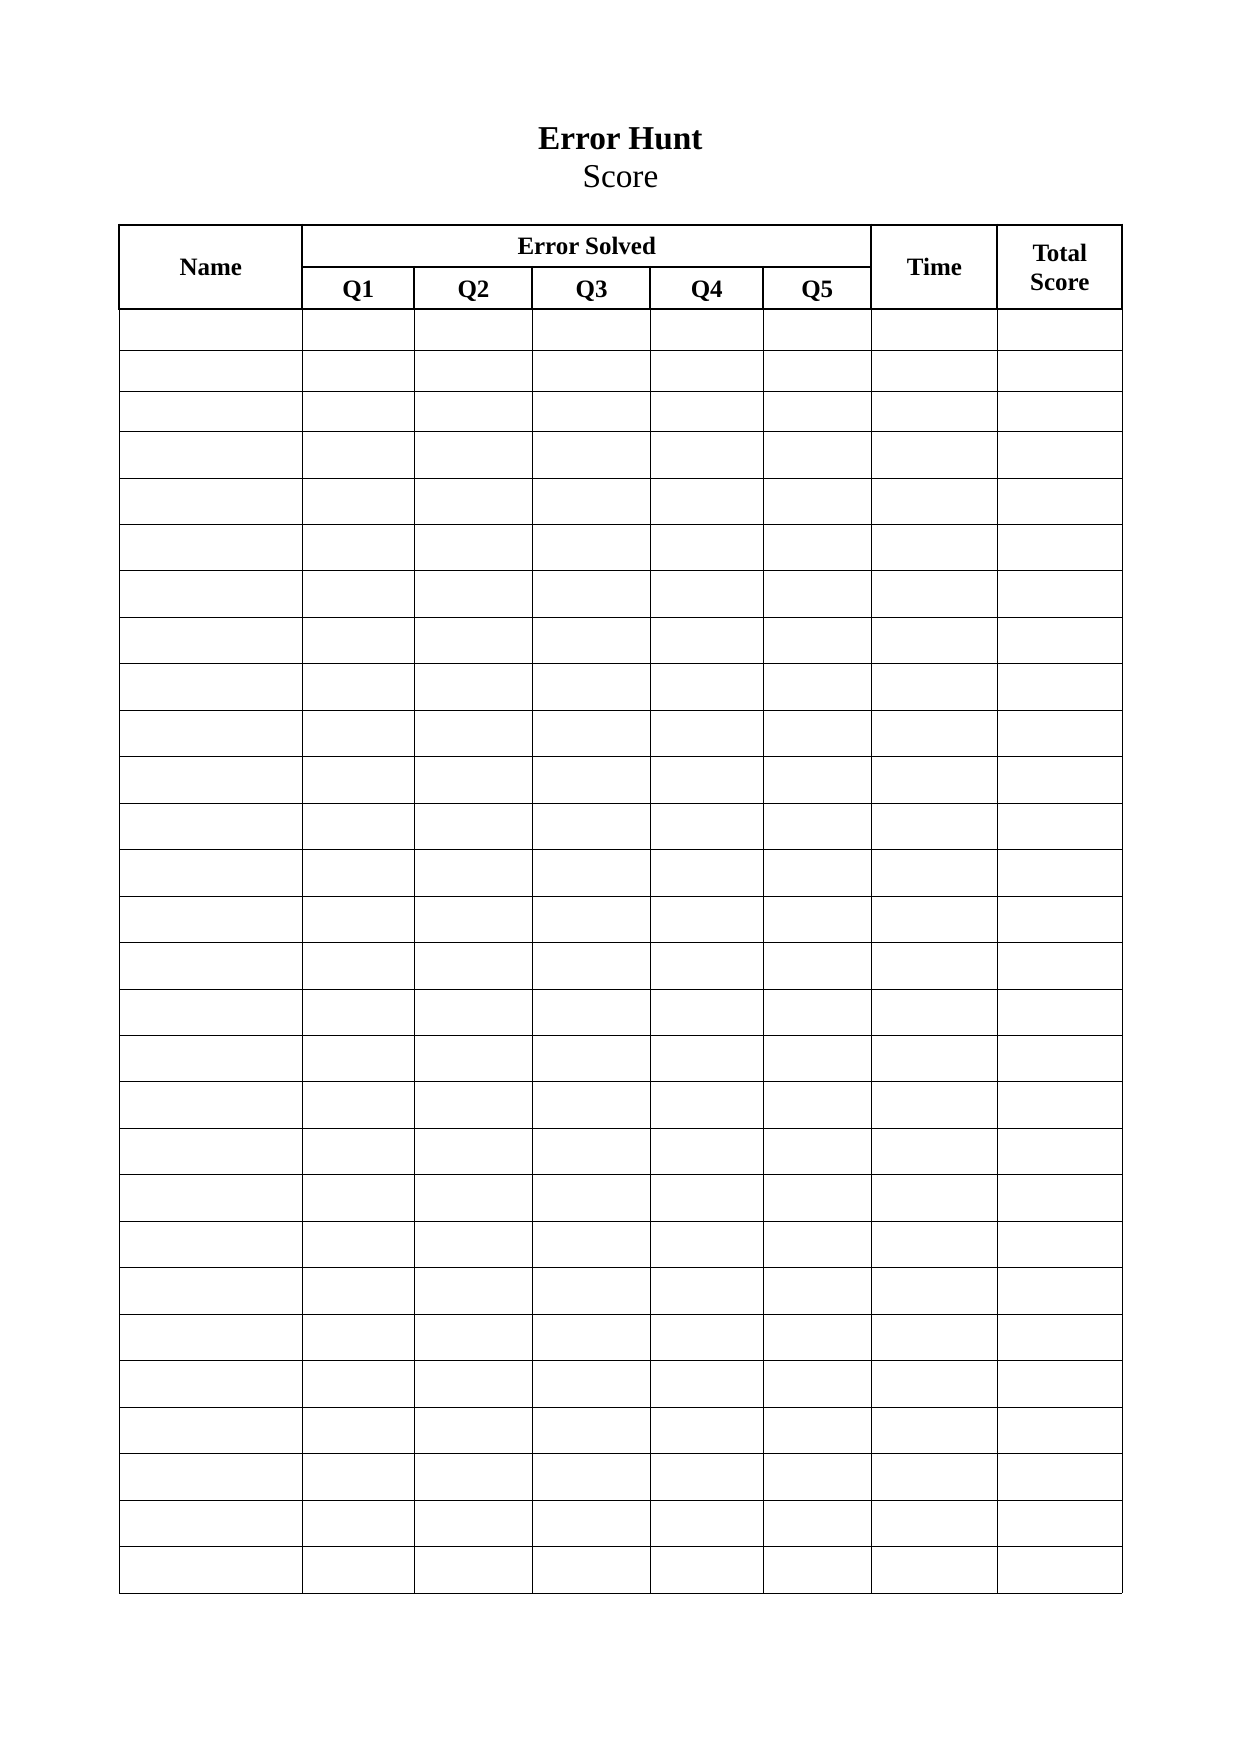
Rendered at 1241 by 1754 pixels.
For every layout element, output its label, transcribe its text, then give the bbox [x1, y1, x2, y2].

table_cell [764, 1454, 871, 1499]
table_cell [872, 351, 997, 391]
table_cell [415, 351, 532, 391]
table_cell [303, 711, 414, 756]
table_cell [533, 757, 650, 803]
table_cell [533, 525, 650, 570]
table_cell [872, 1222, 997, 1267]
table_cell [533, 1082, 650, 1128]
table_cell [303, 850, 414, 896]
table_cell [872, 1129, 997, 1174]
table_cell [764, 1222, 871, 1267]
table_cell Q4 [651, 268, 762, 308]
table_cell [415, 432, 532, 477]
table_cell [303, 990, 414, 1035]
table_cell [651, 618, 763, 663]
table_cell [764, 310, 871, 350]
table_cell [120, 711, 302, 756]
table_cell [303, 1361, 414, 1407]
table_cell [998, 1408, 1122, 1453]
table_cell [533, 479, 650, 524]
table_cell [303, 897, 414, 942]
table_cell [872, 618, 997, 663]
table_cell [533, 1129, 650, 1174]
table_cell [415, 990, 532, 1035]
table_cell [651, 1222, 763, 1267]
table_cell [872, 990, 997, 1035]
table_cell [872, 1361, 997, 1407]
table_cell [872, 1175, 997, 1221]
table_cell [303, 804, 414, 849]
table_header Error Solved [303, 226, 870, 266]
table_cell [533, 1036, 650, 1081]
table_cell [533, 850, 650, 896]
table_cell [533, 897, 650, 942]
table_cell [998, 432, 1122, 477]
table_cell [303, 1547, 414, 1592]
table_cell [303, 1315, 414, 1360]
table_cell [415, 1361, 532, 1407]
table_cell [764, 1082, 871, 1128]
table_cell [764, 1129, 871, 1174]
table_cell [872, 1315, 997, 1360]
table_cell [872, 1268, 997, 1314]
table_cell [998, 850, 1122, 896]
table_cell [651, 757, 763, 803]
table_cell [998, 571, 1122, 617]
table_cell [303, 432, 414, 477]
table_cell [415, 571, 532, 617]
table_cell [872, 1547, 997, 1592]
table_cell [764, 571, 871, 617]
table_cell [415, 757, 532, 803]
table_cell [998, 392, 1122, 431]
table_cell [533, 664, 650, 710]
table_cell Q2 [415, 268, 531, 308]
table_cell [764, 1268, 871, 1314]
table_cell [120, 1268, 302, 1314]
table_cell [415, 1408, 532, 1453]
table_cell [872, 1501, 997, 1546]
table_cell [120, 1501, 302, 1546]
table_cell [533, 392, 650, 431]
table_cell [651, 1129, 763, 1174]
table_cell [651, 525, 763, 570]
table_cell [998, 990, 1122, 1035]
table_cell [998, 1175, 1122, 1221]
table_cell [120, 757, 302, 803]
table_cell [651, 432, 763, 477]
table_cell [303, 351, 414, 391]
table_cell [415, 664, 532, 710]
table_cell [415, 711, 532, 756]
table_cell [303, 618, 414, 663]
table_cell [764, 897, 871, 942]
table_cell [872, 479, 997, 524]
table_cell [998, 664, 1122, 710]
table_cell [533, 1501, 650, 1546]
table_cell [764, 479, 871, 524]
table_cell [872, 1036, 997, 1081]
table_cell [872, 711, 997, 756]
table_cell [120, 943, 302, 988]
table_cell Q5 [764, 268, 870, 308]
table_cell [303, 1129, 414, 1174]
table_cell [651, 711, 763, 756]
table_cell [764, 711, 871, 756]
table_cell [533, 1175, 650, 1221]
table_cell [533, 990, 650, 1035]
table_cell [533, 351, 650, 391]
table_cell [872, 664, 997, 710]
table_cell [303, 525, 414, 570]
table_header Name [120, 226, 301, 308]
table_cell [998, 1315, 1122, 1360]
table_cell [764, 1036, 871, 1081]
table_cell [872, 432, 997, 477]
table_cell [651, 1268, 763, 1314]
table_cell [533, 310, 650, 350]
table_cell [120, 1315, 302, 1360]
table_cell [651, 1036, 763, 1081]
table_cell [998, 1361, 1122, 1407]
table_cell [303, 943, 414, 988]
table_cell [651, 1501, 763, 1546]
table_cell [872, 571, 997, 617]
table_cell [764, 1408, 871, 1453]
table_cell [120, 392, 302, 431]
table_cell [303, 1036, 414, 1081]
table_cell [120, 525, 302, 570]
table_cell [764, 664, 871, 710]
table_cell [415, 943, 532, 988]
table_cell [872, 392, 997, 431]
table_cell [651, 664, 763, 710]
table_cell [415, 1175, 532, 1221]
table_cell [303, 1408, 414, 1453]
table_cell [651, 351, 763, 391]
table_cell [764, 1547, 871, 1592]
table_cell [651, 850, 763, 896]
table_cell [303, 479, 414, 524]
table_cell [303, 571, 414, 617]
table_cell [998, 1501, 1122, 1546]
table_cell [764, 804, 871, 849]
table_cell [415, 310, 532, 350]
table_cell [303, 1222, 414, 1267]
table_cell [303, 1268, 414, 1314]
table_cell [120, 1222, 302, 1267]
table_cell [533, 804, 650, 849]
table_cell [651, 310, 763, 350]
table_cell [120, 1454, 302, 1499]
table_cell [303, 757, 414, 803]
table_cell [651, 1315, 763, 1360]
table_cell [998, 1268, 1122, 1314]
table_cell [533, 618, 650, 663]
table_cell [651, 1082, 763, 1128]
table_cell [120, 1036, 302, 1081]
table_cell [533, 1408, 650, 1453]
table_cell [764, 1501, 871, 1546]
table_cell [120, 479, 302, 524]
table_cell [764, 432, 871, 477]
table_cell [120, 1129, 302, 1174]
table_cell [651, 990, 763, 1035]
table_cell [998, 351, 1122, 391]
table_cell [998, 711, 1122, 756]
table_cell [415, 392, 532, 431]
table_cell [872, 310, 997, 350]
table_cell [415, 525, 532, 570]
table_cell [415, 804, 532, 849]
table_cell [120, 850, 302, 896]
table_cell [764, 850, 871, 896]
table_cell [120, 1082, 302, 1128]
table_cell [651, 897, 763, 942]
table_cell [872, 757, 997, 803]
table_cell [651, 1454, 763, 1499]
table_cell [415, 479, 532, 524]
table_cell [415, 897, 532, 942]
table_cell [303, 392, 414, 431]
table_cell [303, 1501, 414, 1546]
table_cell [415, 1082, 532, 1128]
table_cell [872, 1454, 997, 1499]
table_cell [998, 757, 1122, 803]
table_cell [764, 351, 871, 391]
table_cell [998, 618, 1122, 663]
table_cell [651, 1361, 763, 1407]
table_cell [120, 618, 302, 663]
table_cell [533, 1268, 650, 1314]
table_cell [651, 804, 763, 849]
table_cell [998, 804, 1122, 849]
table_cell [872, 1408, 997, 1453]
table_cell [533, 1547, 650, 1592]
table_cell [120, 432, 302, 477]
table_cell [998, 1454, 1122, 1499]
table_cell [415, 1129, 532, 1174]
table_cell [651, 1175, 763, 1221]
table_cell [120, 571, 302, 617]
table_cell [651, 571, 763, 617]
text Score [118, 156, 1122, 195]
table_cell [998, 1547, 1122, 1592]
table_cell [872, 1082, 997, 1128]
table_cell [120, 990, 302, 1035]
table_cell [415, 1501, 532, 1546]
table_cell [872, 943, 997, 988]
table_cell [998, 479, 1122, 524]
table_cell [764, 392, 871, 431]
table_cell [533, 571, 650, 617]
table_cell [764, 990, 871, 1035]
table_cell [651, 1547, 763, 1592]
table_cell [415, 1268, 532, 1314]
table_cell Q1 [303, 268, 413, 308]
table_cell [651, 943, 763, 988]
table_cell [872, 525, 997, 570]
table_cell [998, 897, 1122, 942]
table_cell [533, 1361, 650, 1407]
table_cell [764, 1175, 871, 1221]
table_cell [415, 618, 532, 663]
table_cell [120, 1175, 302, 1221]
table_cell [533, 1222, 650, 1267]
table_header Total Score [998, 226, 1121, 308]
table_cell [998, 1222, 1122, 1267]
table_cell [651, 1408, 763, 1453]
table_cell [120, 351, 302, 391]
table_cell [998, 310, 1122, 350]
table_cell [120, 897, 302, 942]
table_cell [764, 525, 871, 570]
table_cell [533, 943, 650, 988]
table_cell [120, 664, 302, 710]
table_cell [872, 897, 997, 942]
table_cell [415, 1222, 532, 1267]
table_cell [651, 479, 763, 524]
table_cell [764, 943, 871, 988]
table_cell [415, 850, 532, 896]
table_cell [303, 664, 414, 710]
table_cell [415, 1547, 532, 1592]
table_cell [415, 1036, 532, 1081]
table_cell [303, 1082, 414, 1128]
table_cell [998, 943, 1122, 988]
table_cell Q3 [533, 268, 649, 308]
table_cell [120, 1408, 302, 1453]
table_cell [998, 1036, 1122, 1081]
table_cell [764, 757, 871, 803]
table_cell [303, 1175, 414, 1221]
table_cell [998, 1082, 1122, 1128]
table_cell [533, 1454, 650, 1499]
table_cell [533, 432, 650, 477]
table_cell [764, 618, 871, 663]
text Error Hunt [118, 118, 1122, 156]
table_cell [120, 1547, 302, 1592]
table_cell [998, 525, 1122, 570]
table_cell [415, 1315, 532, 1360]
table_cell [303, 310, 414, 350]
table_cell [120, 1361, 302, 1407]
table_cell [764, 1361, 871, 1407]
table_cell [872, 804, 997, 849]
table_cell [120, 804, 302, 849]
table_cell [651, 392, 763, 431]
table_cell [533, 1315, 650, 1360]
table_cell [533, 711, 650, 756]
table_cell [303, 1454, 414, 1499]
table_cell [764, 1315, 871, 1360]
table_cell [120, 310, 302, 350]
table_cell [998, 1129, 1122, 1174]
table_cell [415, 1454, 532, 1499]
table_header Time [872, 226, 996, 308]
table_cell [872, 850, 997, 896]
